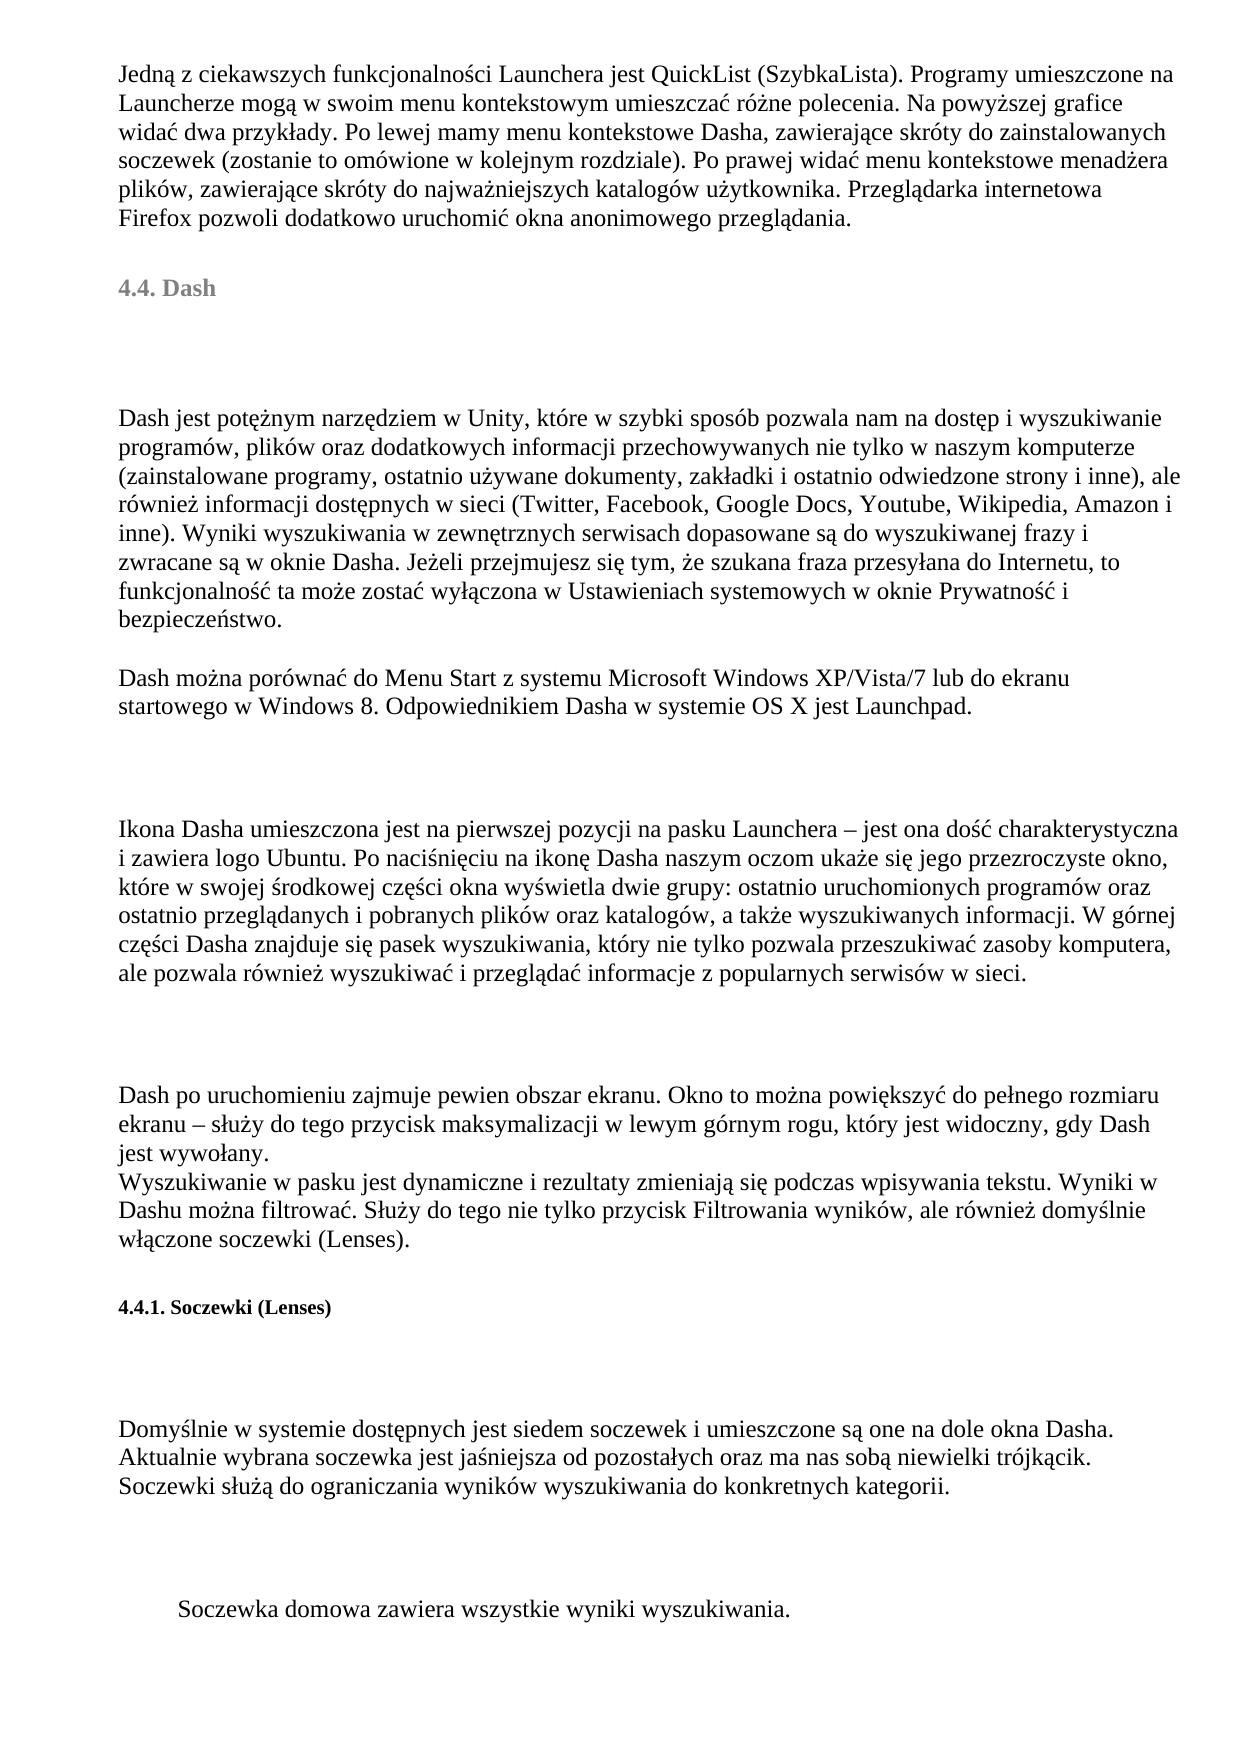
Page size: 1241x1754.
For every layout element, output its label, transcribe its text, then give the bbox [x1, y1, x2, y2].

text Domyślnie w systemie dostępnych jest siedem soczewek i umieszczone są one na dole okna Dasha. Aktualnie wybrana soczewka jest jaśniejsza od pozostałych oraz ma nas sobą niewielki trójkącik. Soczewki służą do ograniczania wyników wyszukiwania do konkretnych kategorii. [118, 1414, 1181, 1500]
text Dash jest potężnym narzędziem w Unity, które w szybki sposób pozwala nam na dostęp i wyszukiwanie programów, plików oraz dodatkowych informacji przechowywanych nie tylko w naszym komputerze (zainstalowane programy, ostatnio używane dokumenty, zakładki i ostatnio odwiedzone strony i inne), ale również informacji dostępnych w sieci (Twitter, Facebook, Google Docs, Youtube, Wikipedia, Amazon i inne). Wyniki wyszukiwania w zewnętrznych serwisach dopasowane są do wyszukiwanej frazy i zwracane są w oknie Dasha. Jeżeli przejmujesz się tym, że szukana fraza przesyłana do Internetu, to funkcjonalność ta może zostać wyłączona w Ustawieniach systemowych w oknie Prywatność i bezpieczeństwo. [118, 403, 1181, 633]
subtitle 4.4.1. Soczewki (Lenses) [118, 1295, 1181, 1319]
subtitle 4.4. Dash [118, 273, 1181, 302]
text Ikona Dasha umieszczona jest na pierwszej pozycji na pasku Launchera – jest ona dość charakterystyczna i zawiera logo Ubuntu. Po naciśnięciu na ikonę Dasha naszym oczom ukaże się jego przezroczyste okno, które w swojej środkowej części okna wyświetla dwie grupy: ostatnio uruchomionych programów oraz ostatnio przeglądanych i pobranych plików oraz katalogów, a także wyszukiwanych informacji. W górnej części Dasha znajduje się pasek wyszukiwania, który nie tylko pozwala przeszukiwać zasoby komputera, ale pozwala również wyszukiwać i przeglądać informacje z popularnych serwisów w sieci. [118, 814, 1181, 987]
list Soczewka domowa zawiera wszystkie wyniki wyszukiwania. [177, 1594, 1181, 1622]
text Jedną z ciekawszych funkcjonalności Launchera jest QuickList (SzybkaLista). Programy umieszczone na Launcherze mogą w swoim menu kontekstowym umieszczać różne polecenia. Na powyższej grafice widać dwa przykłady. Po lewej mamy menu kontekstowe Dasha, zawierające skróty do zainstalowanych soczewek (zostanie to omówione w kolejnym rozdziale). Po prawej widać menu kontekstowe menadżera plików, zawierające skróty do najważniejszych katalogów użytkownika. Przeglądarka internetowa Firefox pozwoli dodatkowo uruchomić okna anonimowego przeglądania. [118, 59, 1181, 232]
text Dash po uruchomieniu zajmuje pewien obszar ekranu. Okno to można powiększyć do pełnego rozmiaru ekranu – służy do tego przycisk maksymalizacji w lewym górnym rogu, który jest widoczny, gdy Dash jest wywołany. Wyszukiwanie w pasku jest dynamiczne i rezultaty zmieniają się podczas wpisywania tekstu. Wyniki w Dashu można filtrować. Służy do tego nie tylko przycisk Filtrowania wyników, ale również domyślnie włączone soczewki (Lenses). [118, 1080, 1181, 1253]
text Dash można porównać do Menu Start z systemu Microsoft Windows XP/Vista/7 lub do ekranu startowego w Windows 8. Odpowiednikiem Dasha w systemie OS X jest Launchpad. [118, 663, 1181, 720]
